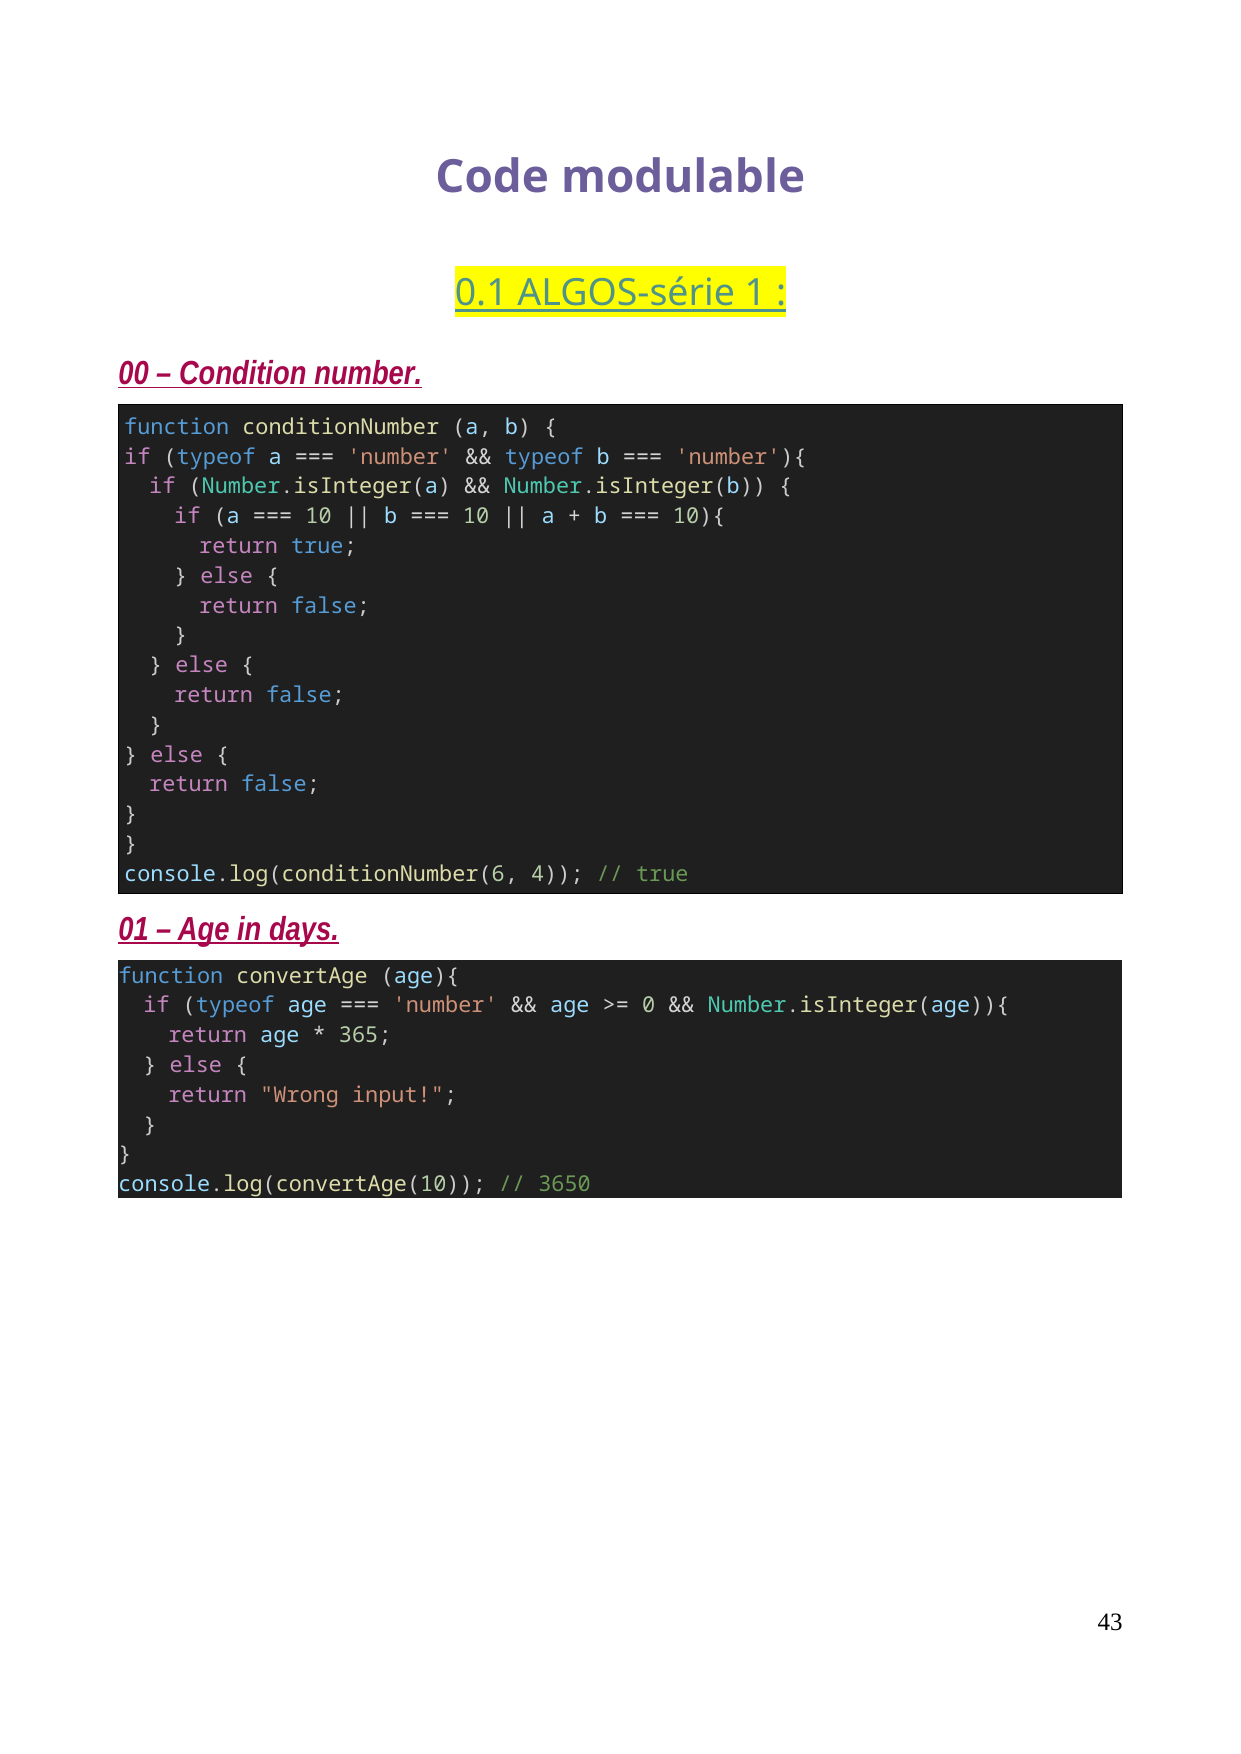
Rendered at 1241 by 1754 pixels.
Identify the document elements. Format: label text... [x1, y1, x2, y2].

table_header function convertAge (age){ if (typeof age === 'number' && age >= 0 && Number.isInteger(age)){ return age * 365; } else { return "Wrong input!"; } } console.log(convertAge(10)); // 3650 [118, 960, 1122, 1198]
table_header function conditionNumber (a, b) { if (typeof a === 'number' && typeof b === 'number'){ if (Number.isInteger(a) && Number.isInteger(b)) { if (a === 10 || b === 10 || a + b === 10){ return true; } else { return false; } } else { return false; } } else { return false; } } console.log(conditionNumber(6, 4)); // true [119, 405, 1122, 893]
text 0.1 ALGOS-série 1 : [118, 266, 1122, 317]
subtitle 00 – Condition number. [118, 353, 1122, 392]
title Code modulable [118, 143, 1122, 206]
subtitle 01 – Age in days. [118, 909, 1122, 947]
